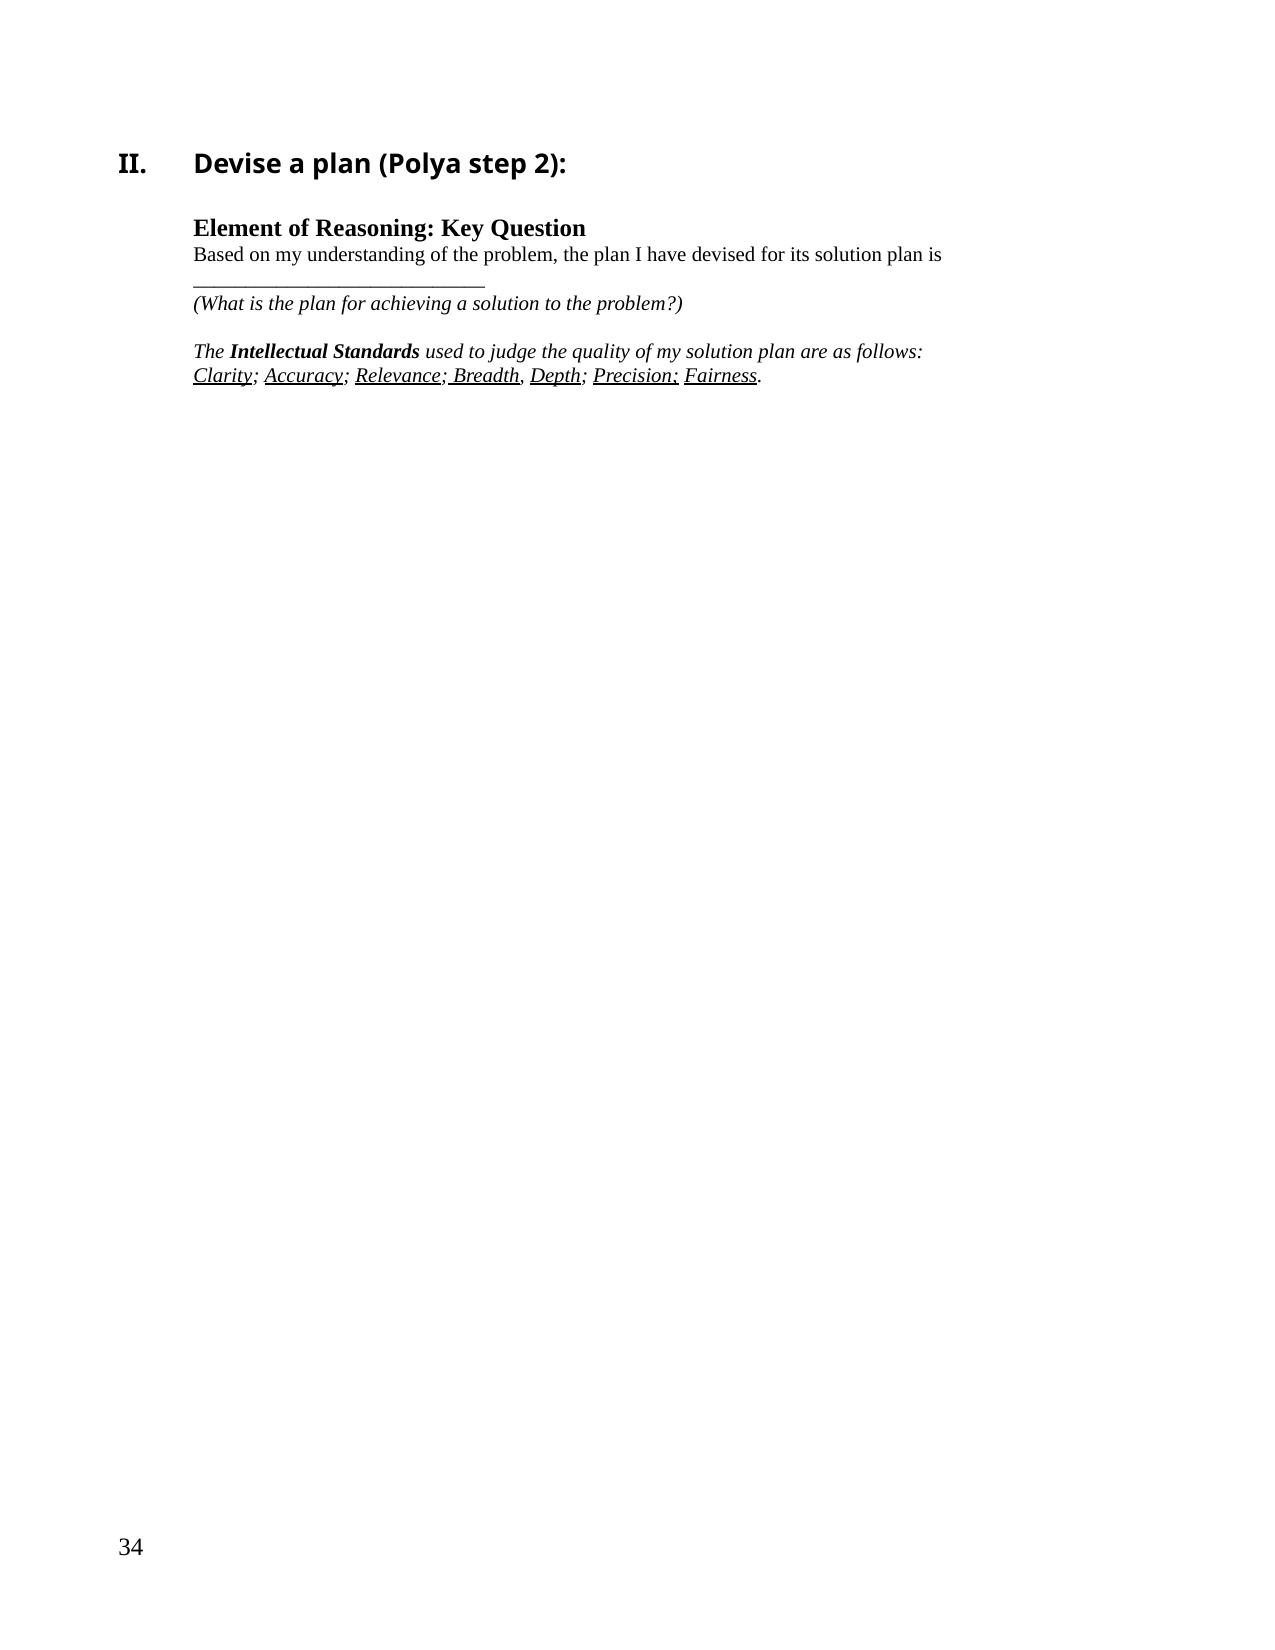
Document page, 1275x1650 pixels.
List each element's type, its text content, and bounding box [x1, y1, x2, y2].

text (What is the plan for achieving a solution to the problem?) [118, 290, 1157, 314]
text The Intellectual Standards used to judge the quality of my solution plan are as follows: [118, 338, 1157, 363]
text Element of Reasoning: Key Question [118, 213, 1157, 242]
text Clarity; Accuracy; Relevance; Breadth, Depth; Precision; Fairness. [118, 363, 1157, 387]
text Based on my understanding of the problem, the plan I have devised for its solution plan is ____________________________ [118, 242, 1157, 290]
text II. Devise a plan (Polya step 2): [118, 144, 1157, 201]
